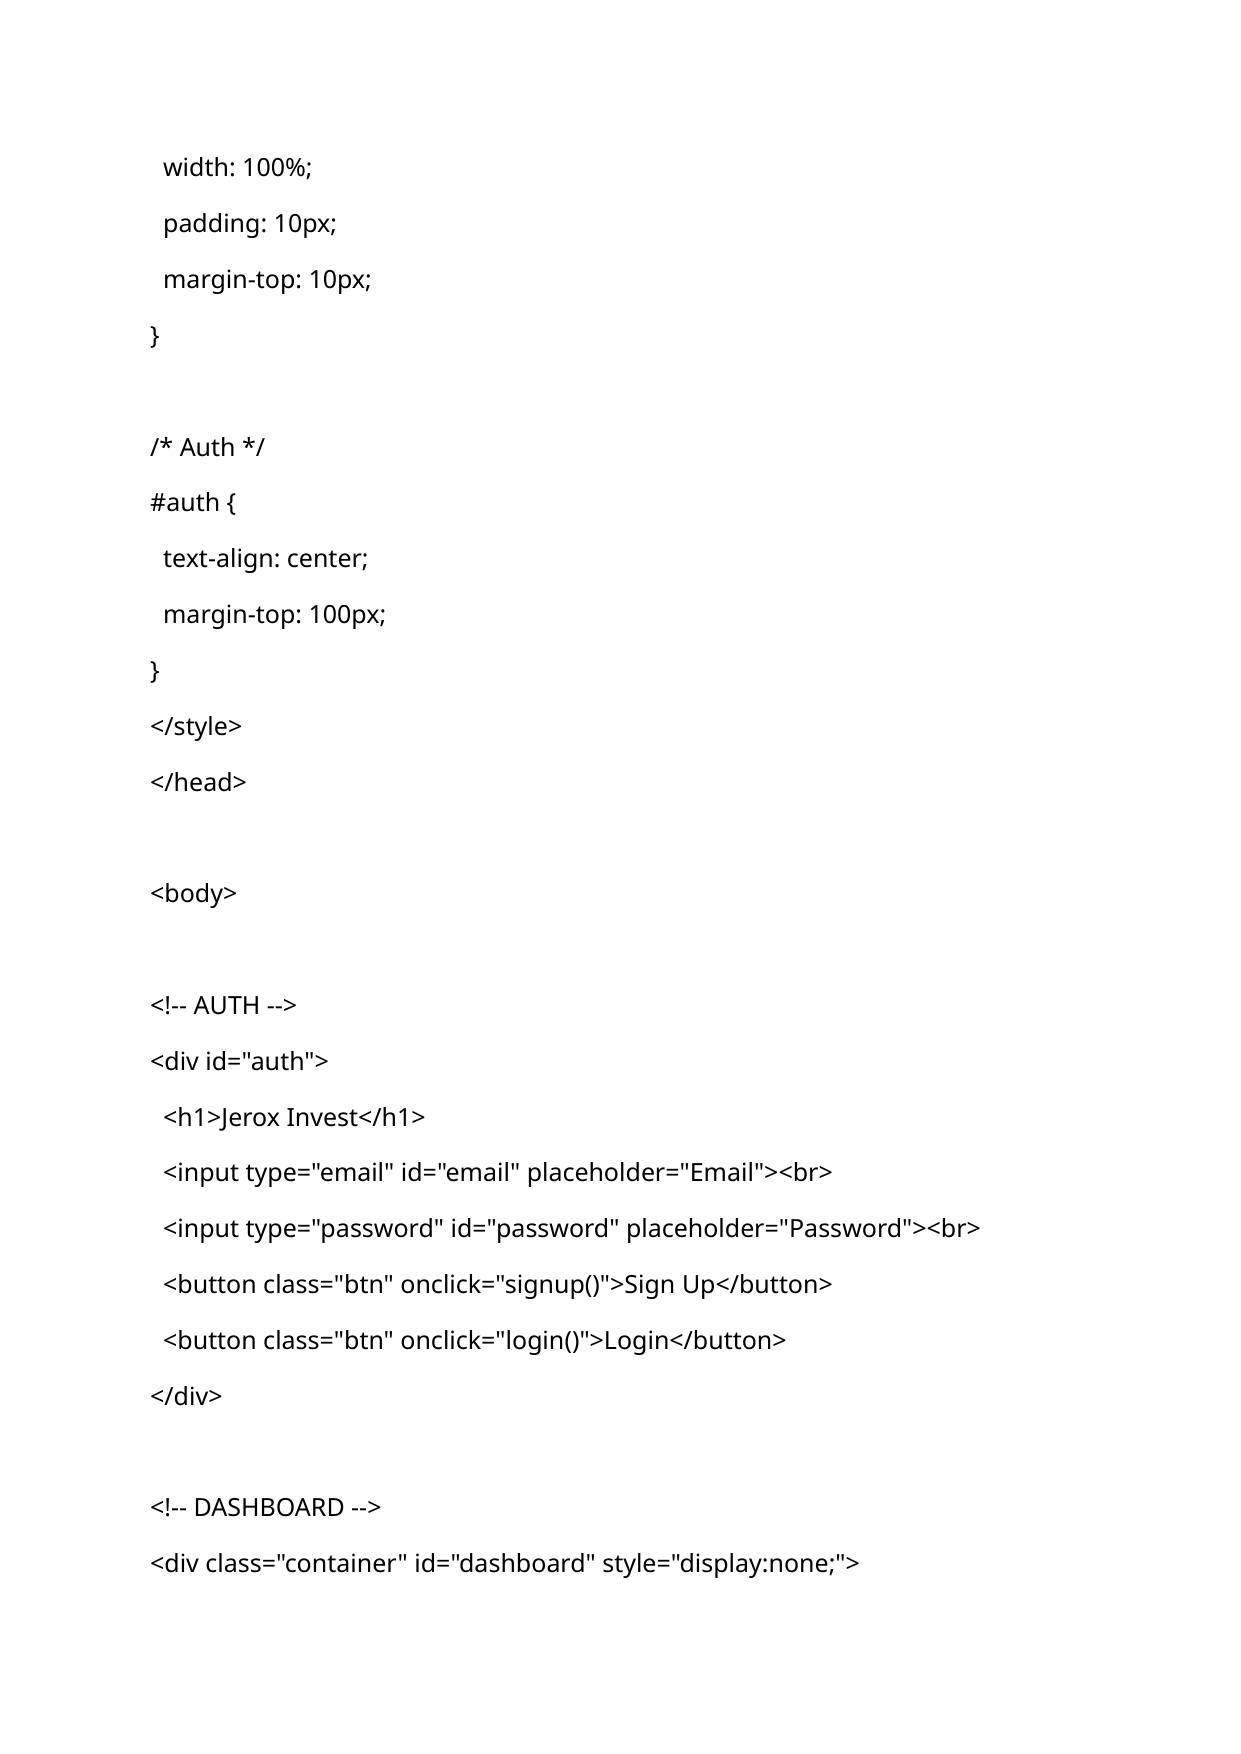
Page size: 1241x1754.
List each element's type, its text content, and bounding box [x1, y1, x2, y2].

text } [150, 652, 1090, 687]
text <div id="auth"> [150, 1043, 1090, 1077]
text text-align: center; [150, 541, 1090, 575]
text <button class="btn" onclick="signup()">Sign Up</button> [150, 1267, 1090, 1301]
text <h1>Jerox Invest</h1> [150, 1099, 1090, 1133]
text <!-- AUTH --> [150, 987, 1090, 1022]
text #auth { [150, 485, 1090, 519]
text <body> [150, 876, 1090, 910]
text </head> [150, 764, 1090, 798]
text /* Auth */ [150, 429, 1090, 463]
text margin-top: 10px; [150, 262, 1090, 296]
text <!-- DASHBOARD --> [150, 1490, 1090, 1524]
text </div> [150, 1378, 1090, 1412]
text <button class="btn" onclick="login()">Login</button> [150, 1322, 1090, 1357]
text width: 100%; [150, 150, 1090, 184]
text <input type="password" id="password" placeholder="Password"><br> [150, 1211, 1090, 1245]
text padding: 10px; [150, 206, 1090, 240]
text <div class="container" id="dashboard" style="display:none;"> [150, 1546, 1090, 1580]
text margin-top: 100px; [150, 597, 1090, 631]
text </style> [150, 708, 1090, 742]
text } [150, 317, 1090, 352]
text <input type="email" id="email" placeholder="Email"><br> [150, 1155, 1090, 1189]
